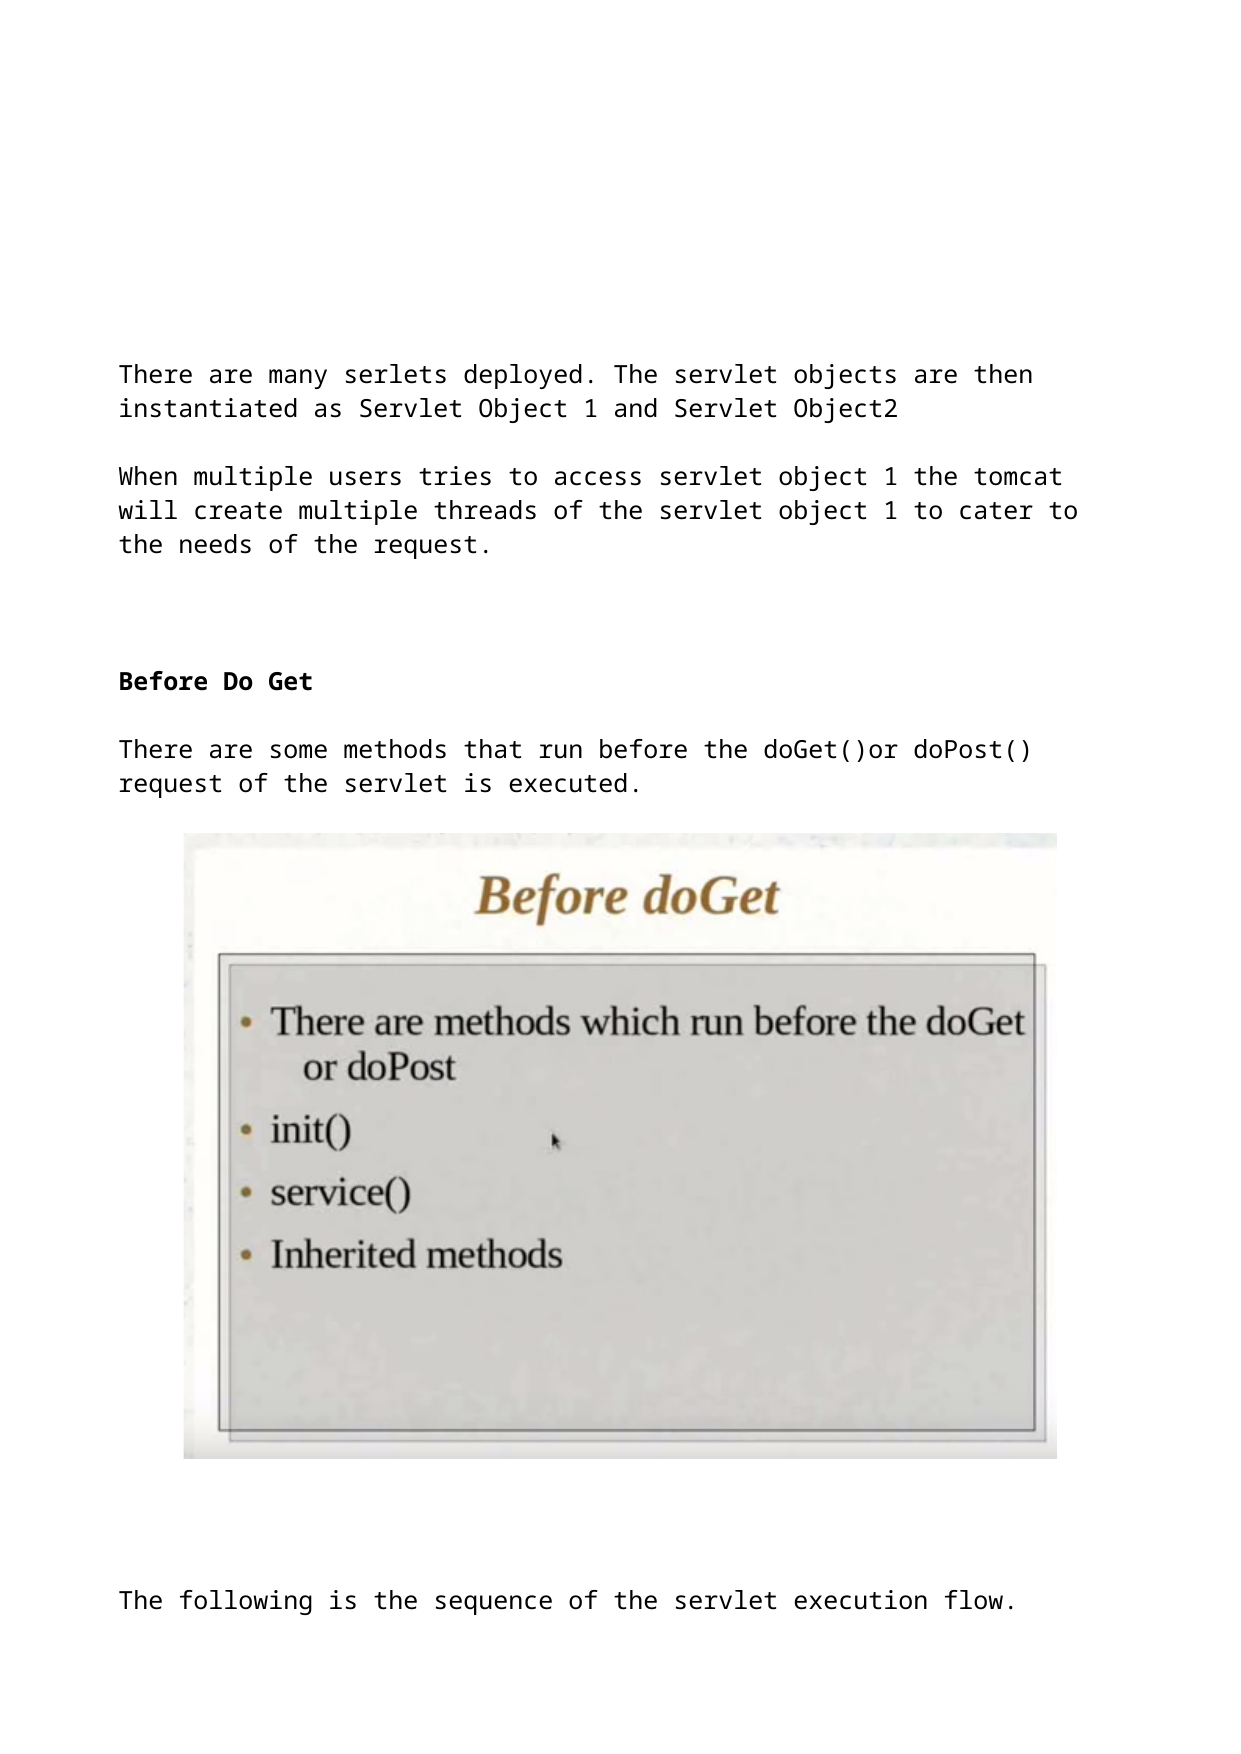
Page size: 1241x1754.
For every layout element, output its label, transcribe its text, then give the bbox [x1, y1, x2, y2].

text There are some methods that run before the doGet()or doPost() request of the servlet is executed. [118, 731, 1122, 799]
text There are many serlets deployed. The servlet objects are then instantiated as Servlet Object 1 and Servlet Object2 [118, 357, 1122, 425]
text The following is the sequence of the servlet execution flow. [118, 1583, 1122, 1617]
text Before Do Get [118, 663, 1122, 697]
text When multiple users tries to access servlet object 1 the tomcat will create multiple threads of the servlet object 1 to cater to the needs of the request. [118, 459, 1122, 561]
picture [183, 833, 1057, 1459]
